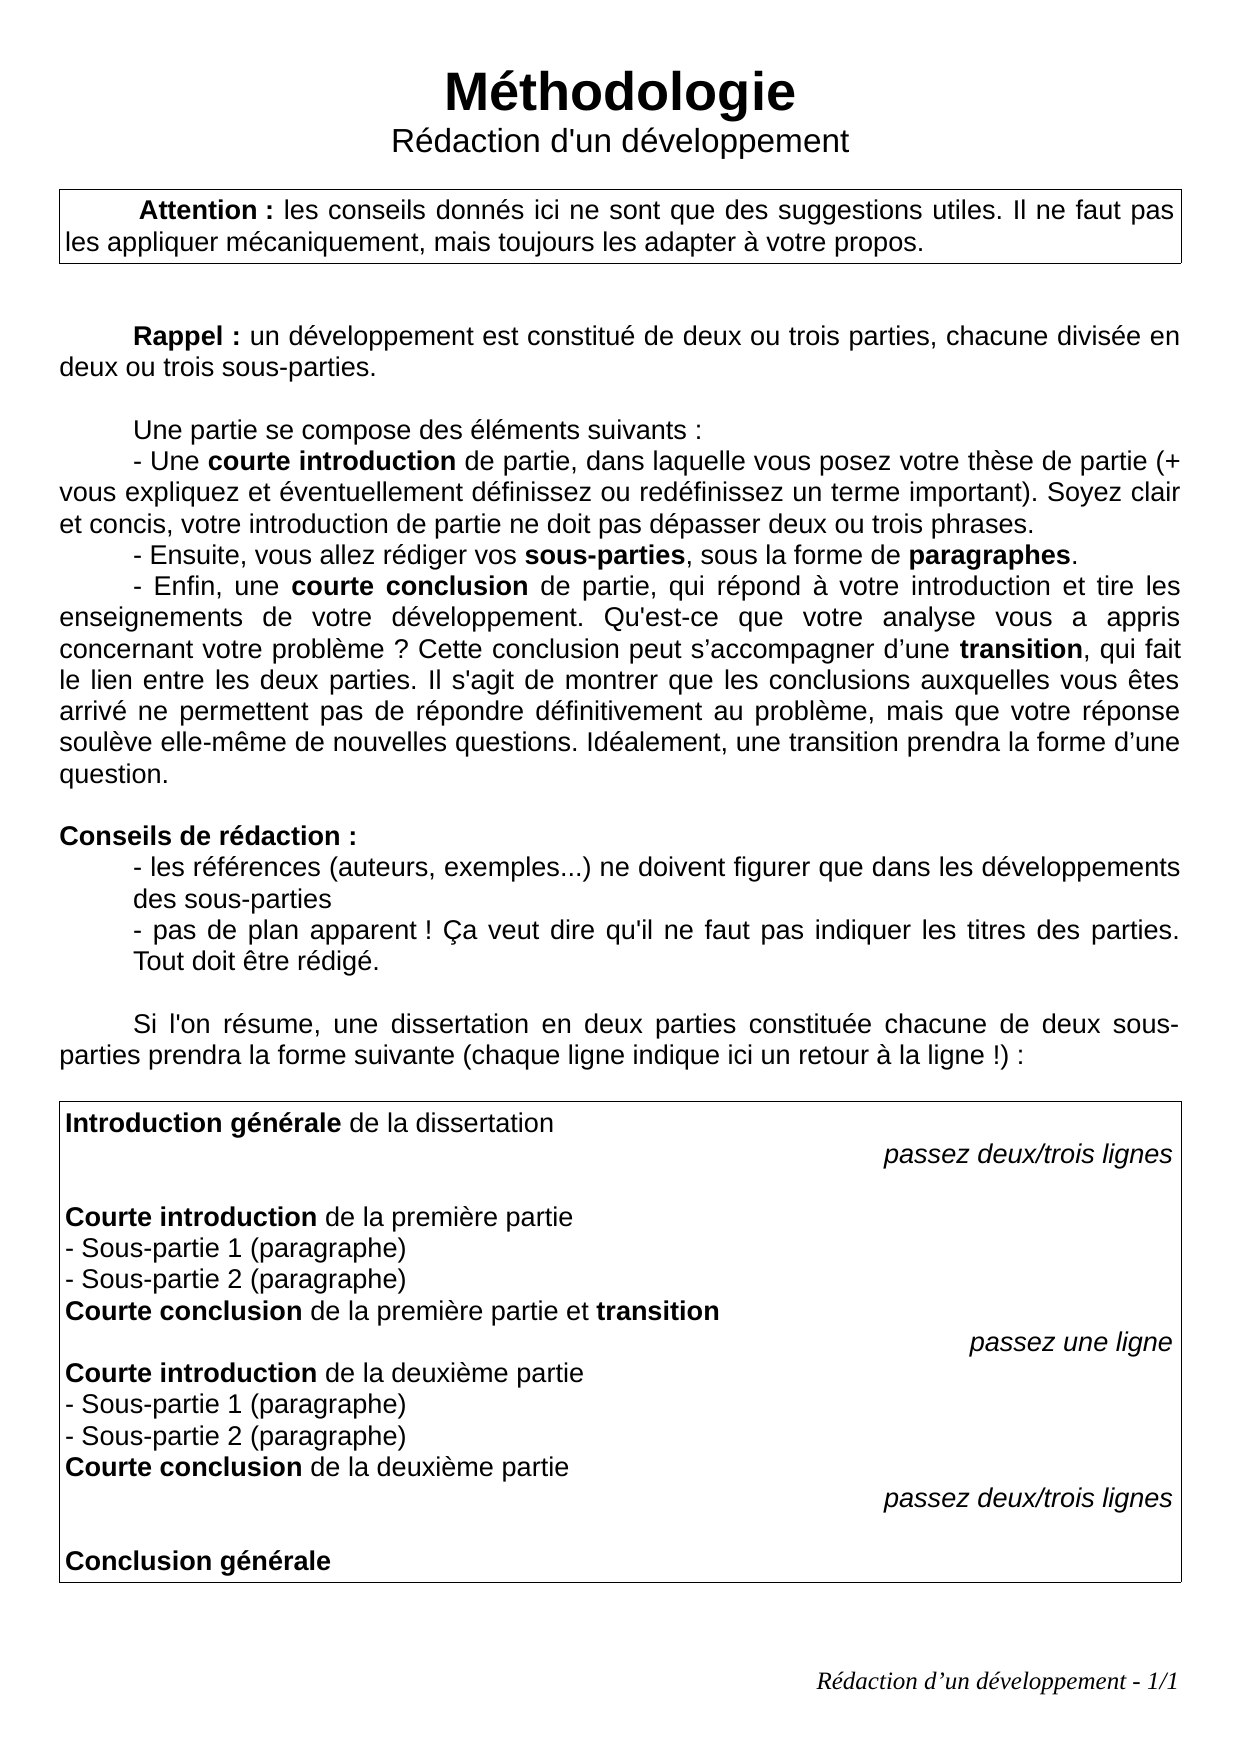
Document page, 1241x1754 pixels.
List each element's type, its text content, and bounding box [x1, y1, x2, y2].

table_header Introduction générale de la dissertation passez deux/trois lignes Courte introduction de la première partie - Sous-partie 1 (paragraphe) - Sous-partie 2 (paragraphe) Courte conclusion de la première partie et transition passez une ligne Courte introduction de la deuxième partie - Sous-partie 1 (paragraphe) - Sous-partie 2 (paragraphe) Courte conclusion de la deuxième partie passez deux/trois lignes Conclusion générale [60, 1102, 1181, 1582]
text - Enfin, une courte conclusion de partie, qui répond à votre introduction et tire les enseignements de votre développement. Qu'est-ce que votre analyse vous a appris concernant votre problème ? Cette conclusion peut s’accompagner d’une transition, qui fait le lien entre les deux parties. Il s'agit de montrer que les conclusions auxquelles vous êtes arrivé ne permettent pas de répondre définitivement au problème, mais que votre réponse soulève elle-même de nouvelles questions. Idéalement, une transition prendra la forme d’une question. [59, 570, 1181, 789]
table_header Attention : les conseils donnés ici ne sont que des suggestions utiles. Il ne faut pas les appliquer mécaniquement, mais toujours les adapter à votre propos. [60, 190, 1181, 263]
text Si l'on résume, une dissertation en deux parties constituée chacune de deux sous-parties prendra la forme suivante (chaque ligne indique ici un retour à la ligne !) : [59, 1008, 1181, 1070]
text Conseils de rédaction : [59, 820, 1181, 851]
text Méthodologie [59, 59, 1181, 121]
text - les références (auteurs, exemples...) ne doivent figurer que dans les développements des sous-parties [133, 851, 1181, 914]
text - Une courte introduction de partie, dans laquelle vous posez votre thèse de partie (+ vous expliquez et éventuellement définissez ou redéfinissez un terme important). Soyez clair et concis, votre introduction de partie ne doit pas dépasser deux ou trois phrases. [59, 445, 1181, 539]
text Rappel : un développement est constitué de deux ou trois parties, chacune divisée en deux ou trois sous-parties. [59, 320, 1181, 383]
text - Ensuite, vous allez rédiger vos sous-parties, sous la forme de paragraphes. [59, 539, 1181, 570]
text Rédaction d'un développement [59, 121, 1181, 160]
text - pas de plan apparent ! Ça veut dire qu'il ne faut pas indiquer les titres des parties. Tout doit être rédigé. [133, 914, 1181, 976]
text Une partie se compose des éléments suivants : [59, 414, 1181, 445]
